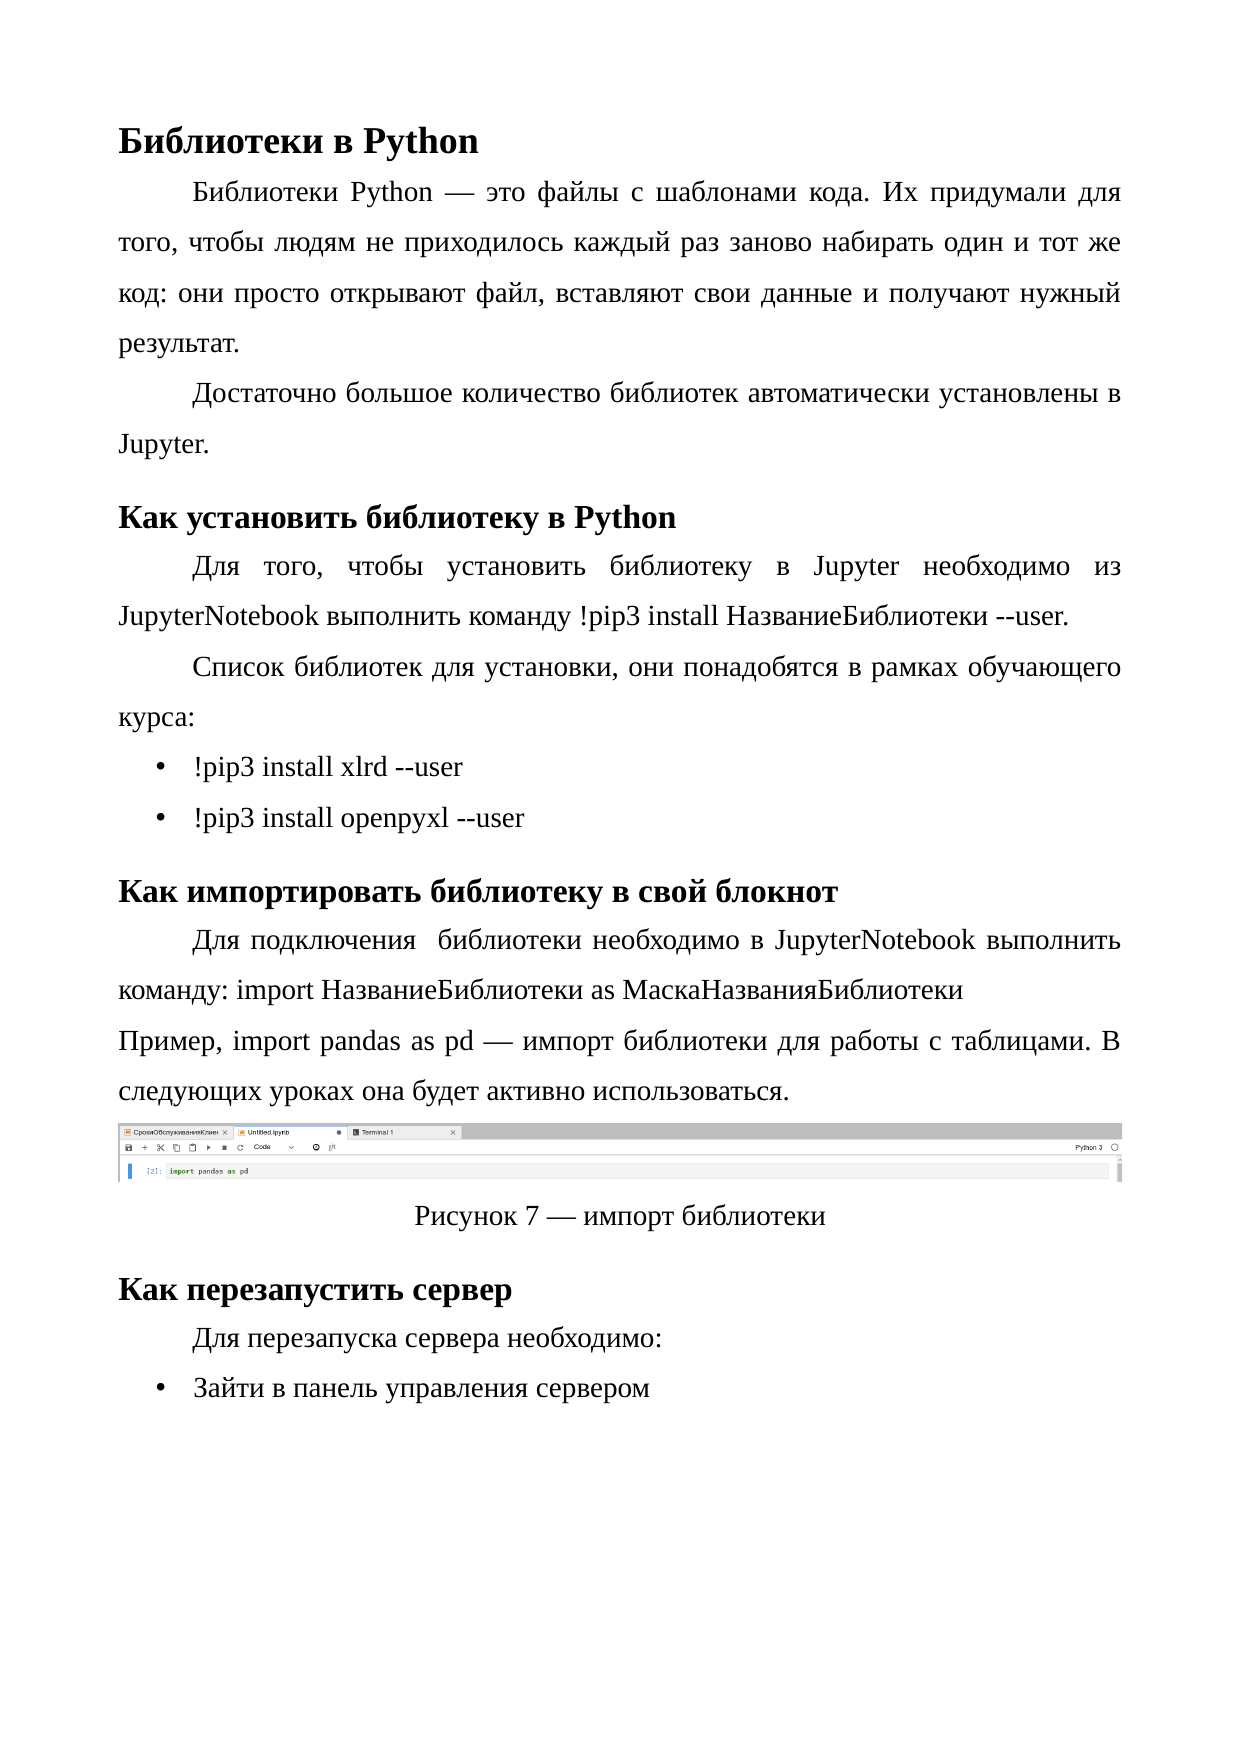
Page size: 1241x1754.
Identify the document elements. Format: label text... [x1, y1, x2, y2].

subtitle Как импортировать библиотеку в свой блокнот [118, 871, 1122, 910]
subtitle Как перезапустить сервер [118, 1269, 1122, 1308]
text Список библиотек для установки, они понадобятся в рамках обучающего курса: [118, 649, 1122, 733]
text Достаточно большое количество библиотек автоматически установлены в Jupyter. [118, 376, 1122, 459]
text Рисунок 7 — импорт библиотеки [118, 1182, 1122, 1231]
subtitle Как установить библиотеку в Python [118, 497, 1122, 536]
text Для перезапуска сервера необходимо: [118, 1320, 1122, 1354]
list !pip3 install openpyxl --user [156, 800, 1122, 833]
text Пример, import pandas as pd — импорт библиотеки для работы с таблицами. В следующих уроках она будет активно использоваться. [118, 1023, 1122, 1107]
picture [118, 1123, 1123, 1182]
list !pip3 install xlrd --user [156, 749, 1122, 783]
text Библиотеки Python — это файлы с шаблонами кода. Их придумали для того, чтобы людям не приходилось каждый раз заново набирать один и тот же код: они просто открывают файл, вставляют свои данные и получают нужный результат. [118, 174, 1122, 359]
text Для подключения библиотеки необходимо в JupyterNotebook выполнить команду: import НазваниеБиблиотеки as МаскаНазванияБиблиотеки [118, 922, 1122, 1006]
text Для того, чтобы установить библиотеку в Jupyter необходимо из JupyterNotebook выполнить команду !pip3 install НазваниеБиблиотеки --user. [118, 548, 1122, 632]
subtitle Библиотеки в Python [118, 118, 1122, 162]
list Зайти в панель управления сервером [156, 1371, 1122, 1404]
